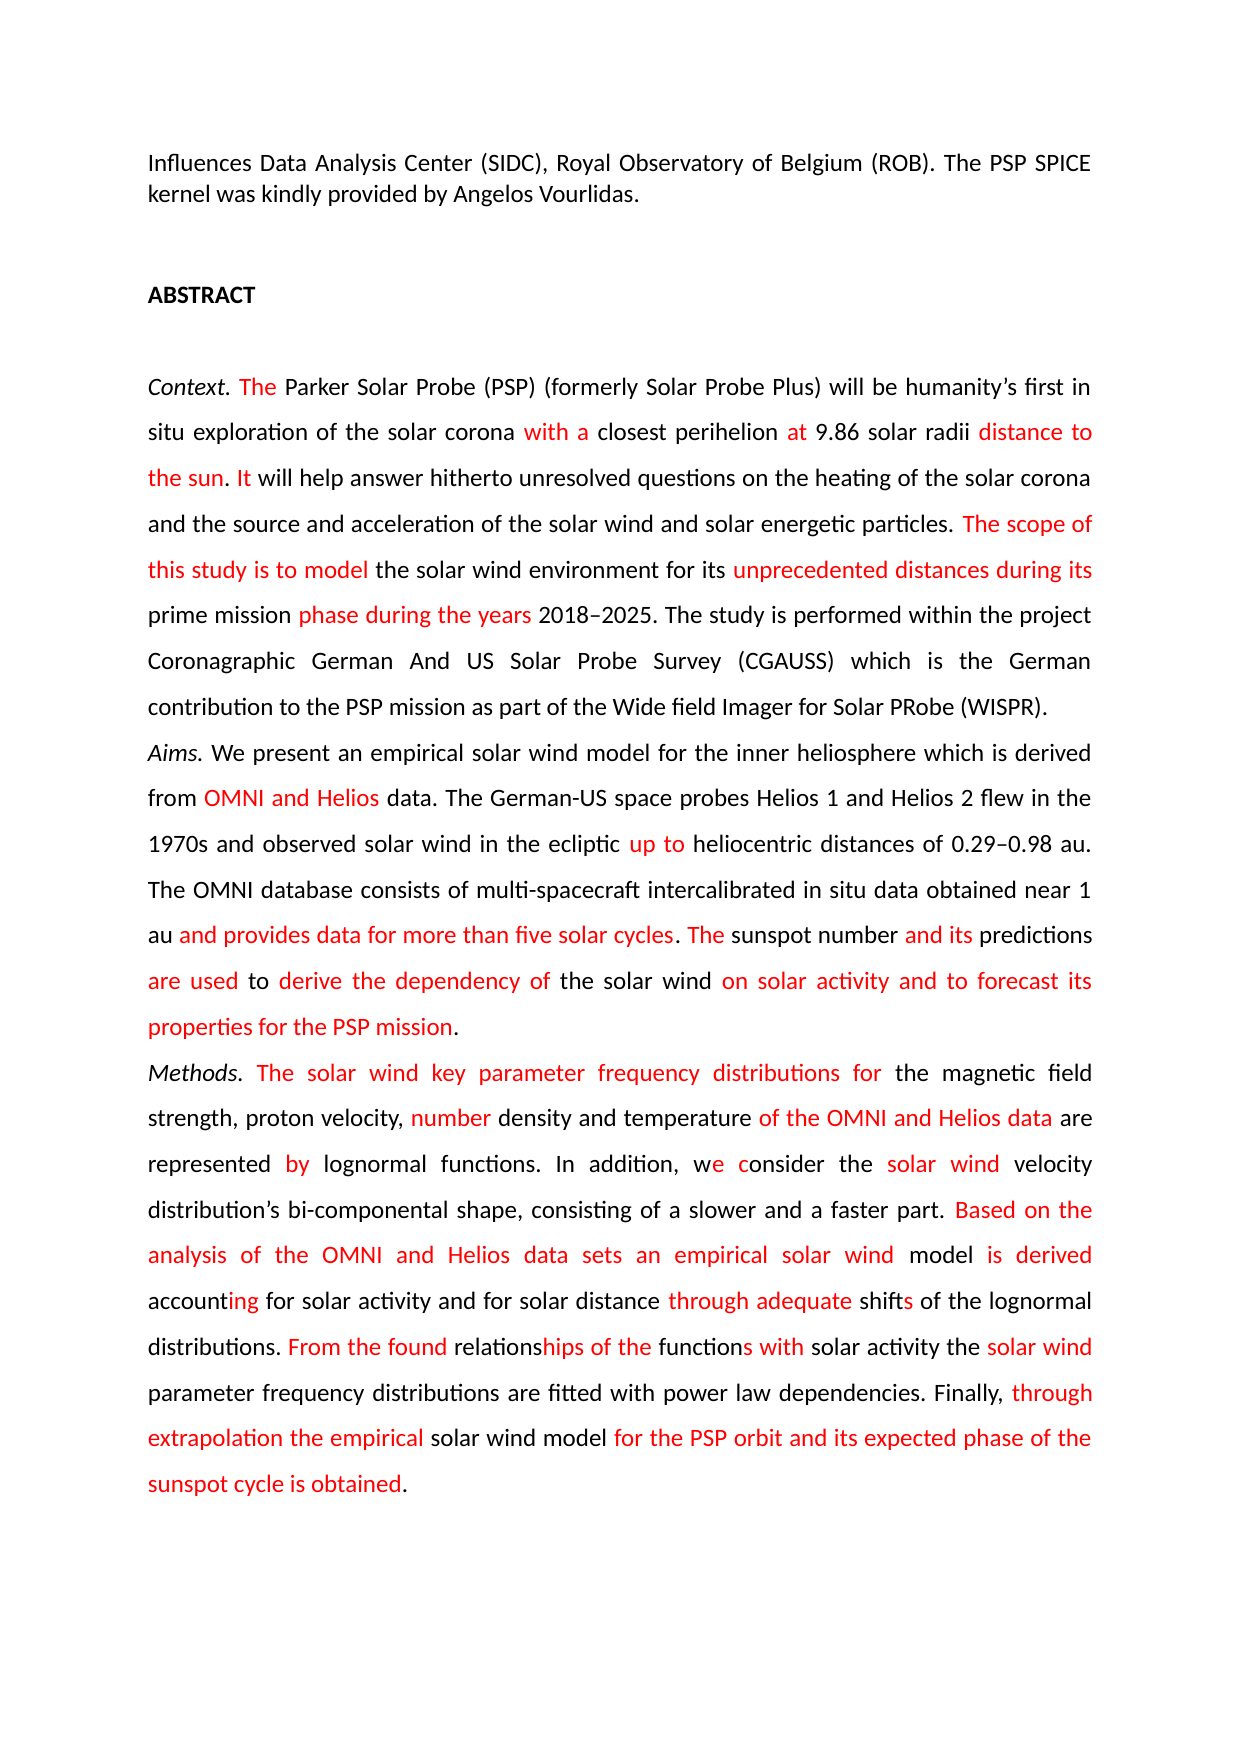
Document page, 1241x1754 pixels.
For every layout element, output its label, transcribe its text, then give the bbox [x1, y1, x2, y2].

text Aims. We present an empirical solar wind model for the inner heliosphere which is derived from OMNI and Helios data. The German-US space probes Helios 1 and Helios 2 flew in the 1970s and observed solar wind in the ecliptic up to heliocentric distances of 0.29–0.98 au. The OMNI database consists of multi-spacecraft intercalibrated in situ data obtained near 1 au and provides data for more than five solar cycles. The sunspot number and its predictions are used to derive the dependency of the solar wind on solar activity and to forecast its properties for the PSP mission. [148, 737, 1093, 1042]
text Influences Data Analysis Center (SIDC), Royal Observatory of Belgium (ROB). The PSP SPICE kernel was kindly provided by Angelos Vourlidas. [148, 148, 1093, 209]
text Context. The Parker Solar Probe (PSP) (formerly Solar Probe Plus) will be humanity’s first in situ exploration of the solar corona with a closest perihelion at 9.86 solar radii distance to the sun. It will help answer hitherto unresolved questions on the heating of the solar corona and the source and acceleration of the solar wind and solar energetic particles. The scope of this study is to model the solar wind environment for its unprecedented distances during its prime mission phase during the years 2018–2025. The study is performed within the project Coronagraphic German And US Solar Probe Survey (CGAUSS) which is the German contribution to the PSP mission as part of the Wide field Imager for Solar PRobe (WISPR). [148, 371, 1093, 721]
text Methods. The solar wind key parameter frequency distributions for the magnetic field strength, proton velocity, number density and temperature of the OMNI and Helios data are represented by lognormal functions. In addition, we consider the solar wind velocity distribution’s bi-componental shape, consisting of a slower and a faster part. Based on the analysis of the OMNI and Helios data sets an empirical solar wind model is derived accounting for solar activity and for solar distance through adequate shifts of the lognormal distributions. From the found relationships of the functions with solar activity the solar wind parameter frequency distributions are fitted with power law dependencies. Finally, through extrapolation the empirical solar wind model for the PSP orbit and its expected phase of the sunspot cycle is obtained. [148, 1057, 1093, 1499]
text ABSTRACT [148, 279, 1093, 310]
